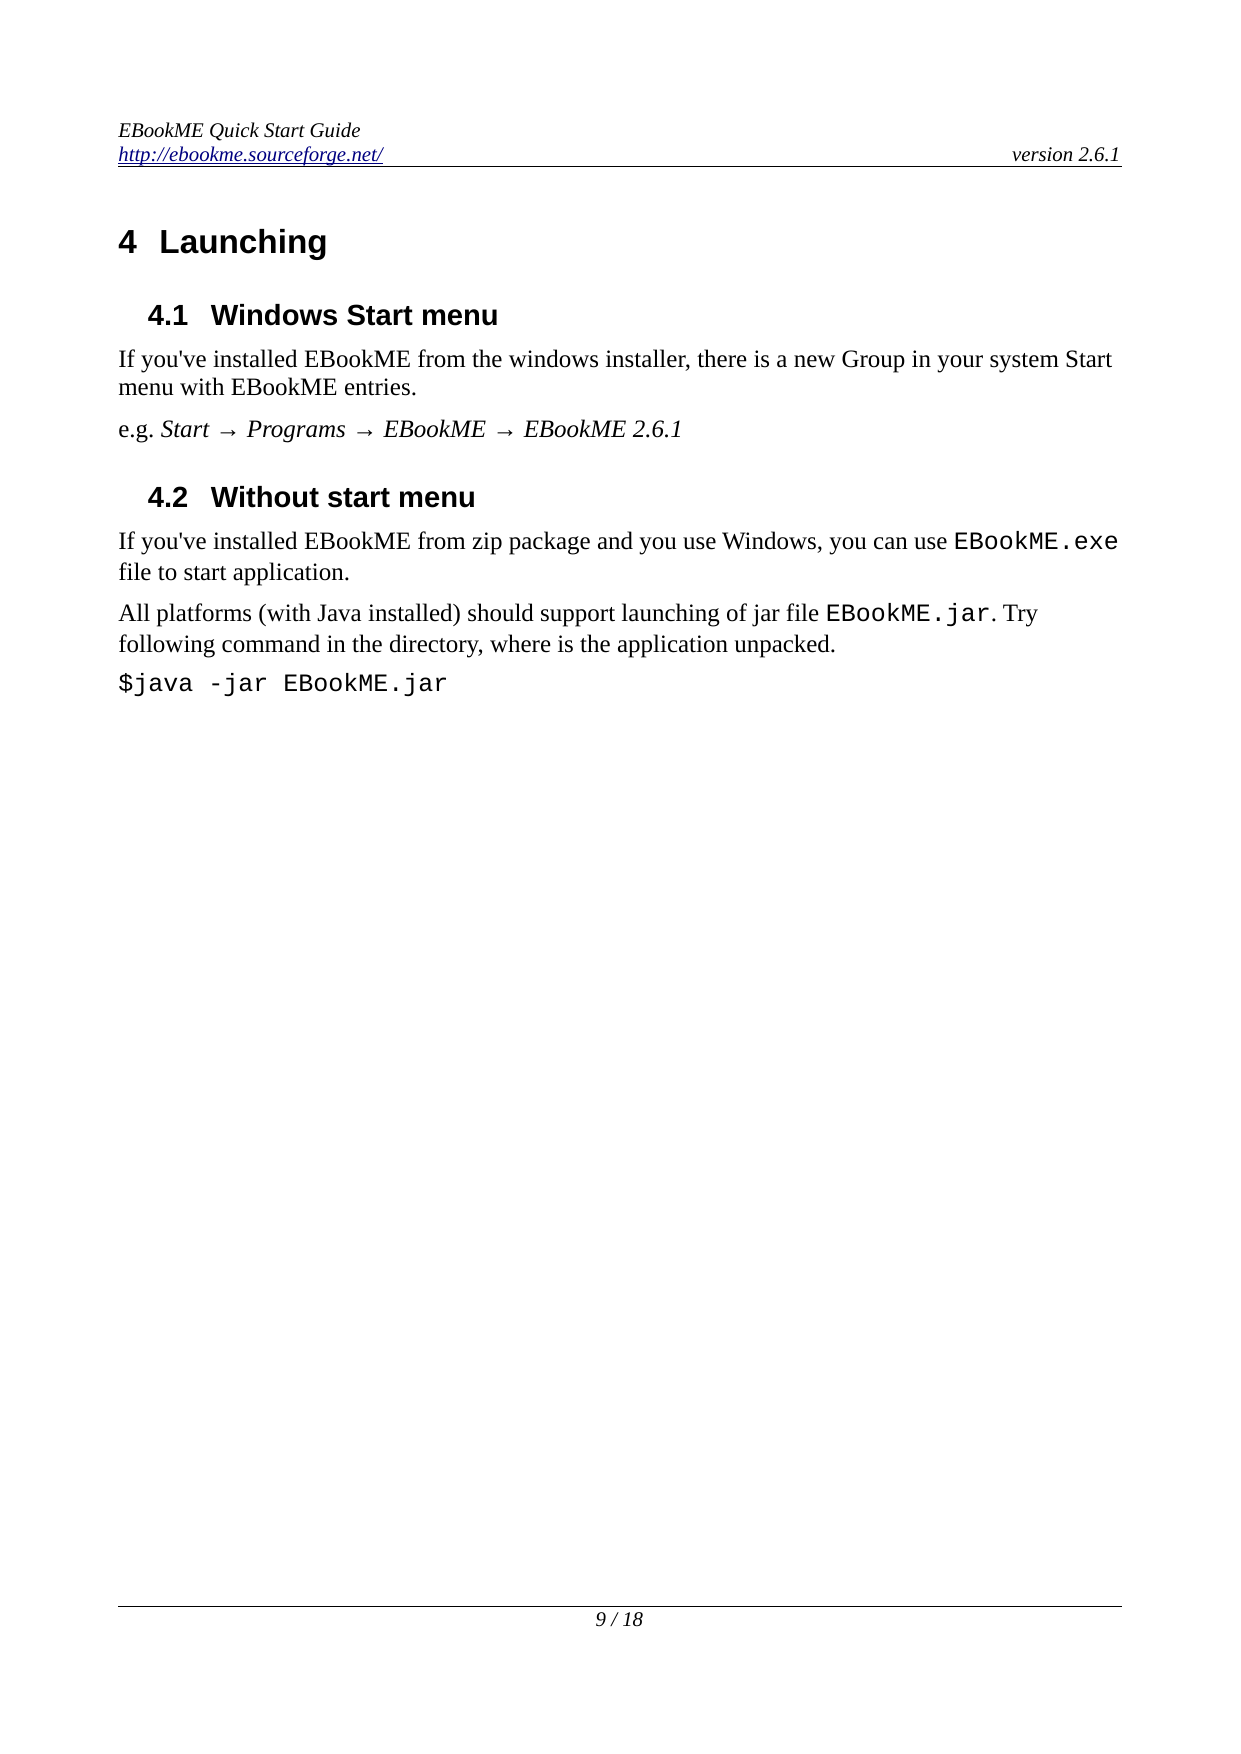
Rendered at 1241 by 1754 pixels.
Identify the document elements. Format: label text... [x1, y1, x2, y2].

text e.g. Start → Programs → EBookME → EBookME 2.6.1 [118, 414, 1122, 442]
text If you've installed EBookME from the windows installer, there is a new Group in your system Start menu with EBookME entries. [118, 344, 1122, 401]
text If you've installed EBookME from zip package and you use Windows, you can use EBookME.exe file to start application. [118, 526, 1122, 586]
subtitle Without start menu [148, 480, 1116, 513]
subtitle Launching [118, 222, 1122, 260]
subtitle Windows Start menu [148, 298, 1116, 331]
text $java -jar EBookME.jar [118, 670, 1122, 698]
text All platforms (with Java installed) should support launching of jar file EBookME.jar. Try following command in the directory, where is the application unpacked. [118, 598, 1122, 658]
